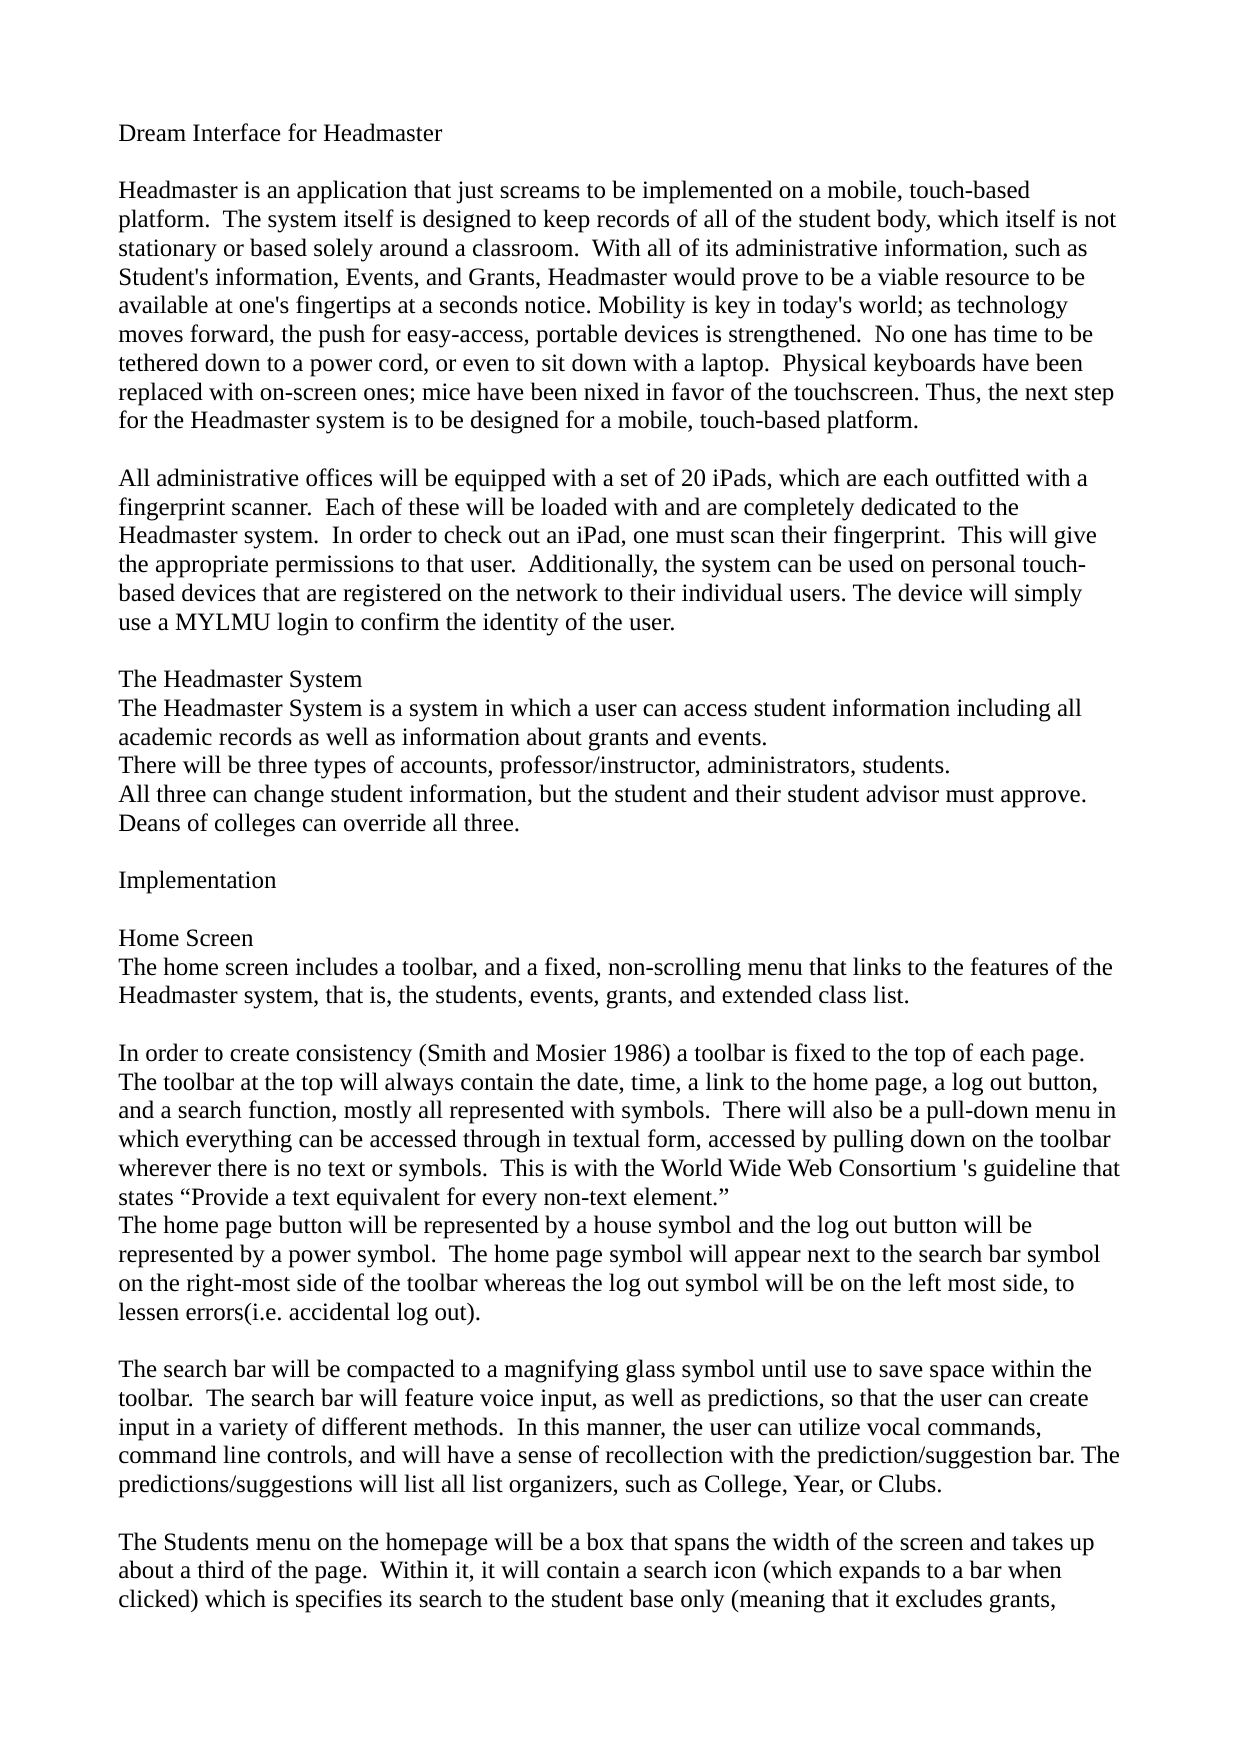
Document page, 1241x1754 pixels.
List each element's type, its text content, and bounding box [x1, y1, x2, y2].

text All three can change student information, but the student and their student advisor must approve. Deans of colleges can override all three. [118, 779, 1122, 837]
text The Headmaster System is a system in which a user can access student information including all academic records as well as information about grants and events. [118, 693, 1122, 751]
text The Headmaster System [118, 664, 1122, 693]
text The home page button will be represented by a house symbol and the log out button will be represented by a power symbol. The home page symbol will appear next to the search bar symbol on the right-most side of the toolbar whereas the log out symbol will be on the left most side, to lessen errors(i.e. accidental log out). [118, 1211, 1122, 1326]
text The home screen includes a toolbar, and a fixed, non-scrolling menu that links to the features of the Headmaster system, that is, the students, events, grants, and extended class list. [118, 952, 1122, 1009]
text All administrative offices will be equipped with a set of 20 iPads, which are each outfitted with a fingerprint scanner. Each of these will be loaded with and are completely dedicated to the Headmaster system. In order to check out an iPad, one must scan their fingerprint. This will give the appropriate permissions to that user. Additionally, the system can be used on personal touch-based devices that are registered on the network to their individual users. The device will simply use a MYLMU login to confirm the identity of the user. [118, 463, 1122, 636]
text In order to create consistency (Smith and Mosier 1986) a toolbar is fixed to the top of each page. The toolbar at the top will always contain the date, time, a link to the home page, a log out button, and a search function, mostly all represented with symbols. There will also be a pull-down menu in which everything can be accessed through in textual form, accessed by pulling down on the toolbar wherever there is no text or symbols. This is with the World Wide Web Consortium 's guideline that states “Provide a text equivalent for every non-text element.” [118, 1038, 1122, 1211]
text Implementation [118, 866, 1122, 894]
text Home Screen [118, 923, 1122, 952]
text Dream Interface for Headmaster [118, 118, 1122, 147]
text The search bar will be compacted to a magnifying glass symbol until use to save space within the toolbar. The search bar will feature voice input, as well as predictions, so that the user can create input in a variety of different methods. In this manner, the user can utilize vocal commands, command line controls, and will have a sense of recollection with the prediction/suggestion bar. The predictions/suggestions will list all list organizers, such as College, Year, or Clubs. [118, 1354, 1122, 1498]
text The Students menu on the homepage will be a box that spans the width of the screen and takes up about a third of the page. Within it, it will contain a search icon (which expands to a bar when clicked) which is specifies its search to the student base only (meaning that it excludes grants, [118, 1527, 1122, 1613]
text Headmaster is an application that just screams to be implemented on a mobile, touch-based platform. The system itself is designed to keep records of all of the student body, which itself is not stationary or based solely around a classroom. With all of its administrative information, such as Student's information, Events, and Grants, Headmaster would prove to be a viable resource to be available at one's fingertips at a seconds notice. Mobility is key in today's world; as technology moves forward, the push for easy-access, portable devices is strengthened. No one has time to be tethered down to a power cord, or even to sit down with a laptop. Physical keyboards have been replaced with on-screen ones; mice have been nixed in favor of the touchscreen. Thus, the next step for the Headmaster system is to be designed for a mobile, touch-based platform. [118, 176, 1122, 434]
text There will be three types of accounts, professor/instructor, administrators, students. [118, 751, 1122, 779]
